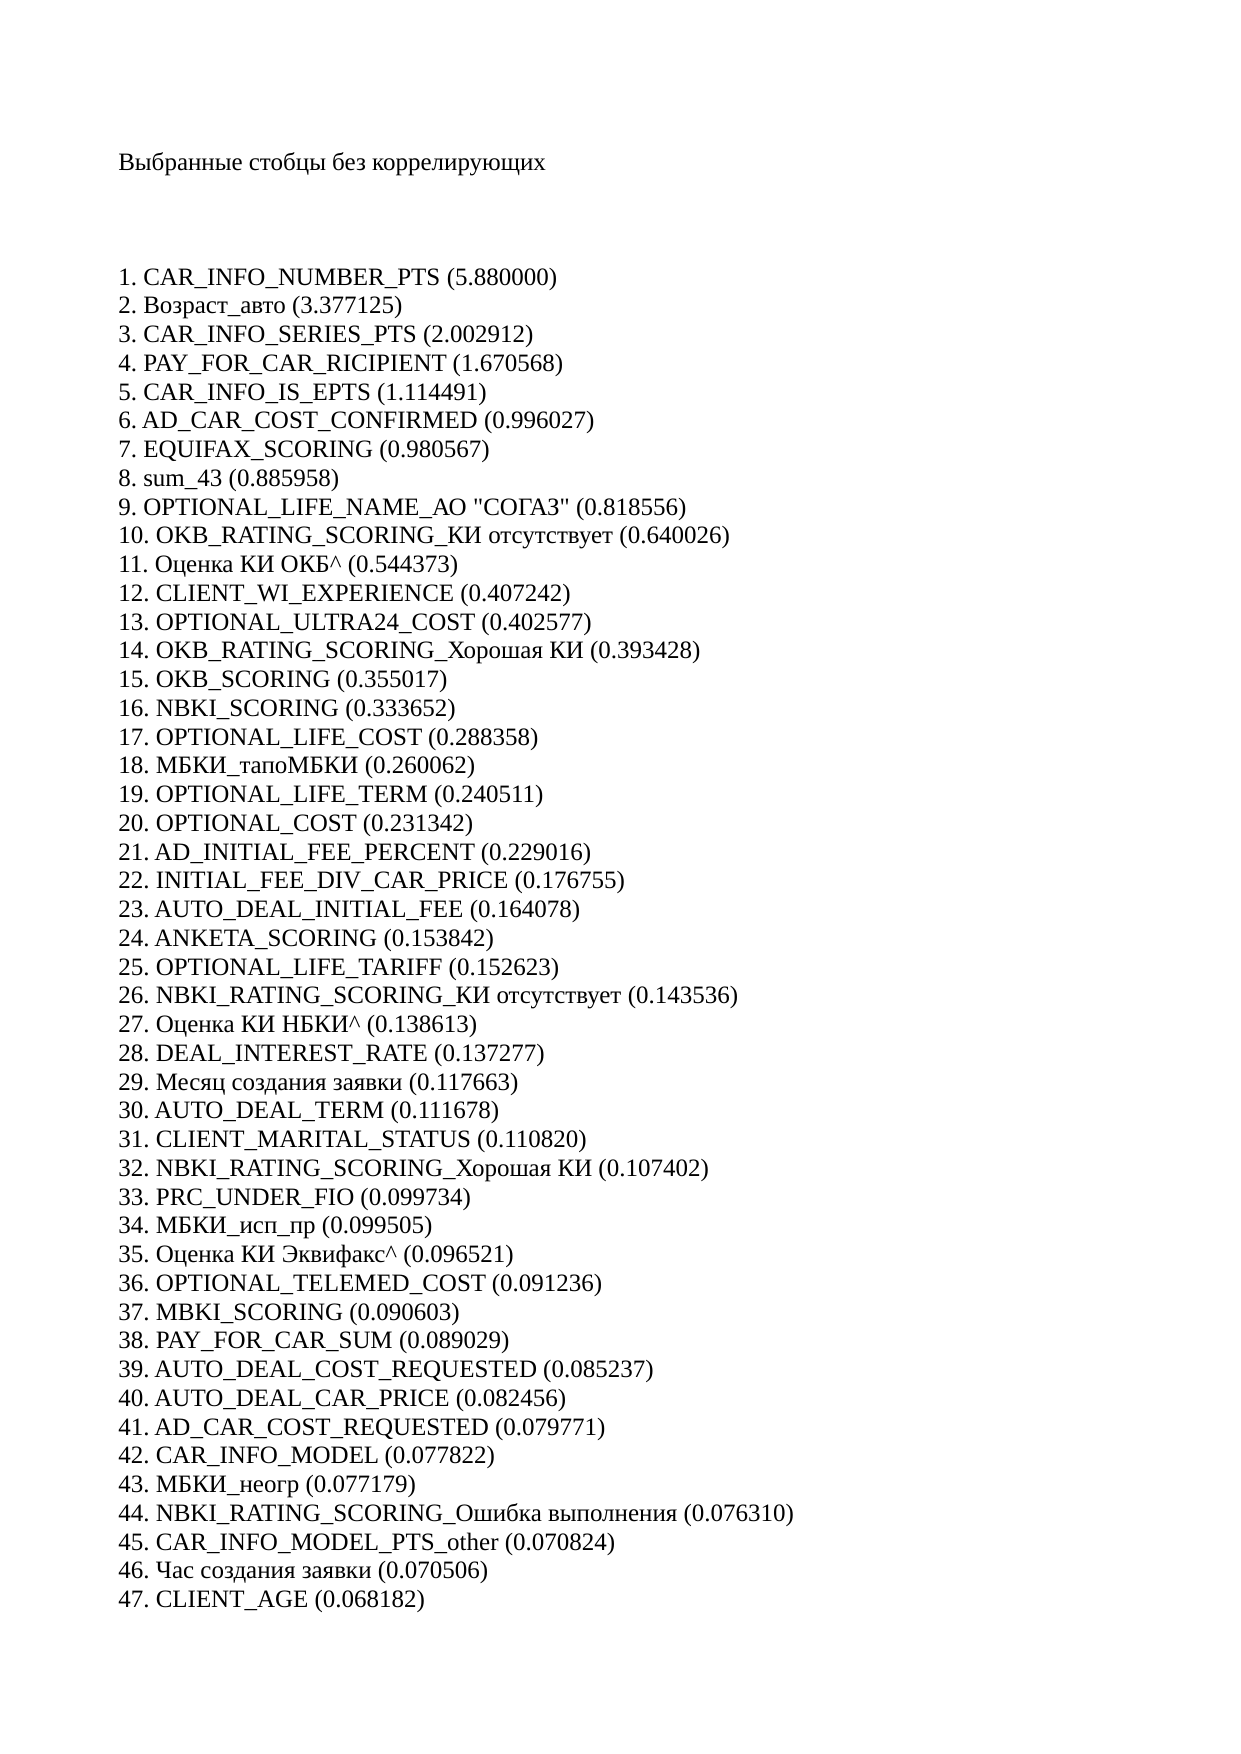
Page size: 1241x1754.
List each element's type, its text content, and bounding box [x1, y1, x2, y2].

text 26. NBKI_RATING_SCORING_КИ отсутствует (0.143536) [118, 981, 1122, 1009]
text 9. OPTIONAL_LIFE_NAME_АО "СОГАЗ" (0.818556) [118, 492, 1122, 521]
text 27. Оценка КИ НБКИ^ (0.138613) [118, 1009, 1122, 1038]
text 8. sum_43 (0.885958) [118, 463, 1122, 492]
text 3. CAR_INFO_SERIES_PTS (2.002912) [118, 319, 1122, 348]
text 20. OPTIONAL_COST (0.231342) [118, 808, 1122, 837]
text 42. CAR_INFO_MODEL (0.077822) [118, 1441, 1122, 1469]
text 43. МБКИ_неогр (0.077179) [118, 1469, 1122, 1498]
text 29. Месяц создания заявки (0.117663) [118, 1067, 1122, 1096]
text 16. NBKI_SCORING (0.333652) [118, 693, 1122, 722]
text 18. МБКИ_тапоМБКИ (0.260062) [118, 751, 1122, 779]
text 10. OKB_RATING_SCORING_КИ отсутствует (0.640026) [118, 521, 1122, 549]
text 23. AUTO_DEAL_INITIAL_FEE (0.164078) [118, 894, 1122, 923]
text 12. CLIENT_WI_EXPERIENCE (0.407242) [118, 578, 1122, 607]
text 35. Оценка КИ Эквифакс^ (0.096521) [118, 1239, 1122, 1268]
text 4. PAY_FOR_CAR_RICIPIENT (1.670568) [118, 348, 1122, 377]
text 36. OPTIONAL_TELEMED_COST (0.091236) [118, 1268, 1122, 1297]
text 37. MBKI_SCORING (0.090603) [118, 1297, 1122, 1326]
text 22. INITIAL_FEE_DIV_CAR_PRICE (0.176755) [118, 866, 1122, 894]
text 32. NBKI_RATING_SCORING_Хорошая КИ (0.107402) [118, 1153, 1122, 1182]
text 39. AUTO_DEAL_COST_REQUESTED (0.085237) [118, 1354, 1122, 1383]
text 38. PAY_FOR_CAR_SUM (0.089029) [118, 1326, 1122, 1354]
text 24. ANKETA_SCORING (0.153842) [118, 923, 1122, 952]
text 34. МБКИ_исп_пр (0.099505) [118, 1211, 1122, 1239]
text 44. NBKI_RATING_SCORING_Ошибка выполнения (0.076310) [118, 1498, 1122, 1527]
text Выбранные стобцы без коррелирующих [118, 147, 1122, 176]
text 11. Оценка КИ ОКБ^ (0.544373) [118, 549, 1122, 578]
text 46. Час создания заявки (0.070506) [118, 1556, 1122, 1584]
text 28. DEAL_INTEREST_RATE (0.137277) [118, 1038, 1122, 1067]
text 2. Возраст_авто (3.377125) [118, 291, 1122, 319]
text 41. AD_CAR_COST_REQUESTED (0.079771) [118, 1412, 1122, 1441]
text 40. AUTO_DEAL_CAR_PRICE (0.082456) [118, 1383, 1122, 1412]
text 1. CAR_INFO_NUMBER_PTS (5.880000) [118, 262, 1122, 291]
text 45. CAR_INFO_MODEL_PTS_other (0.070824) [118, 1527, 1122, 1556]
text 33. PRC_UNDER_FIO (0.099734) [118, 1182, 1122, 1211]
text 7. EQUIFAX_SCORING (0.980567) [118, 434, 1122, 463]
text 25. OPTIONAL_LIFE_TARIFF (0.152623) [118, 952, 1122, 981]
text 17. OPTIONAL_LIFE_COST (0.288358) [118, 722, 1122, 751]
text 6. AD_CAR_COST_CONFIRMED (0.996027) [118, 406, 1122, 434]
text 13. OPTIONAL_ULTRA24_COST (0.402577) [118, 607, 1122, 636]
text 5. CAR_INFO_IS_EPTS (1.114491) [118, 377, 1122, 406]
text 30. AUTO_DEAL_TERM (0.111678) [118, 1096, 1122, 1124]
text 31. CLIENT_MARITAL_STATUS (0.110820) [118, 1124, 1122, 1153]
text 47. CLIENT_AGE (0.068182) [118, 1584, 1122, 1613]
text 14. OKB_RATING_SCORING_Хорошая КИ (0.393428) [118, 636, 1122, 664]
text 19. OPTIONAL_LIFE_TERM (0.240511) [118, 779, 1122, 808]
text 15. OKB_SCORING (0.355017) [118, 664, 1122, 693]
text 21. AD_INITIAL_FEE_PERCENT (0.229016) [118, 837, 1122, 866]
